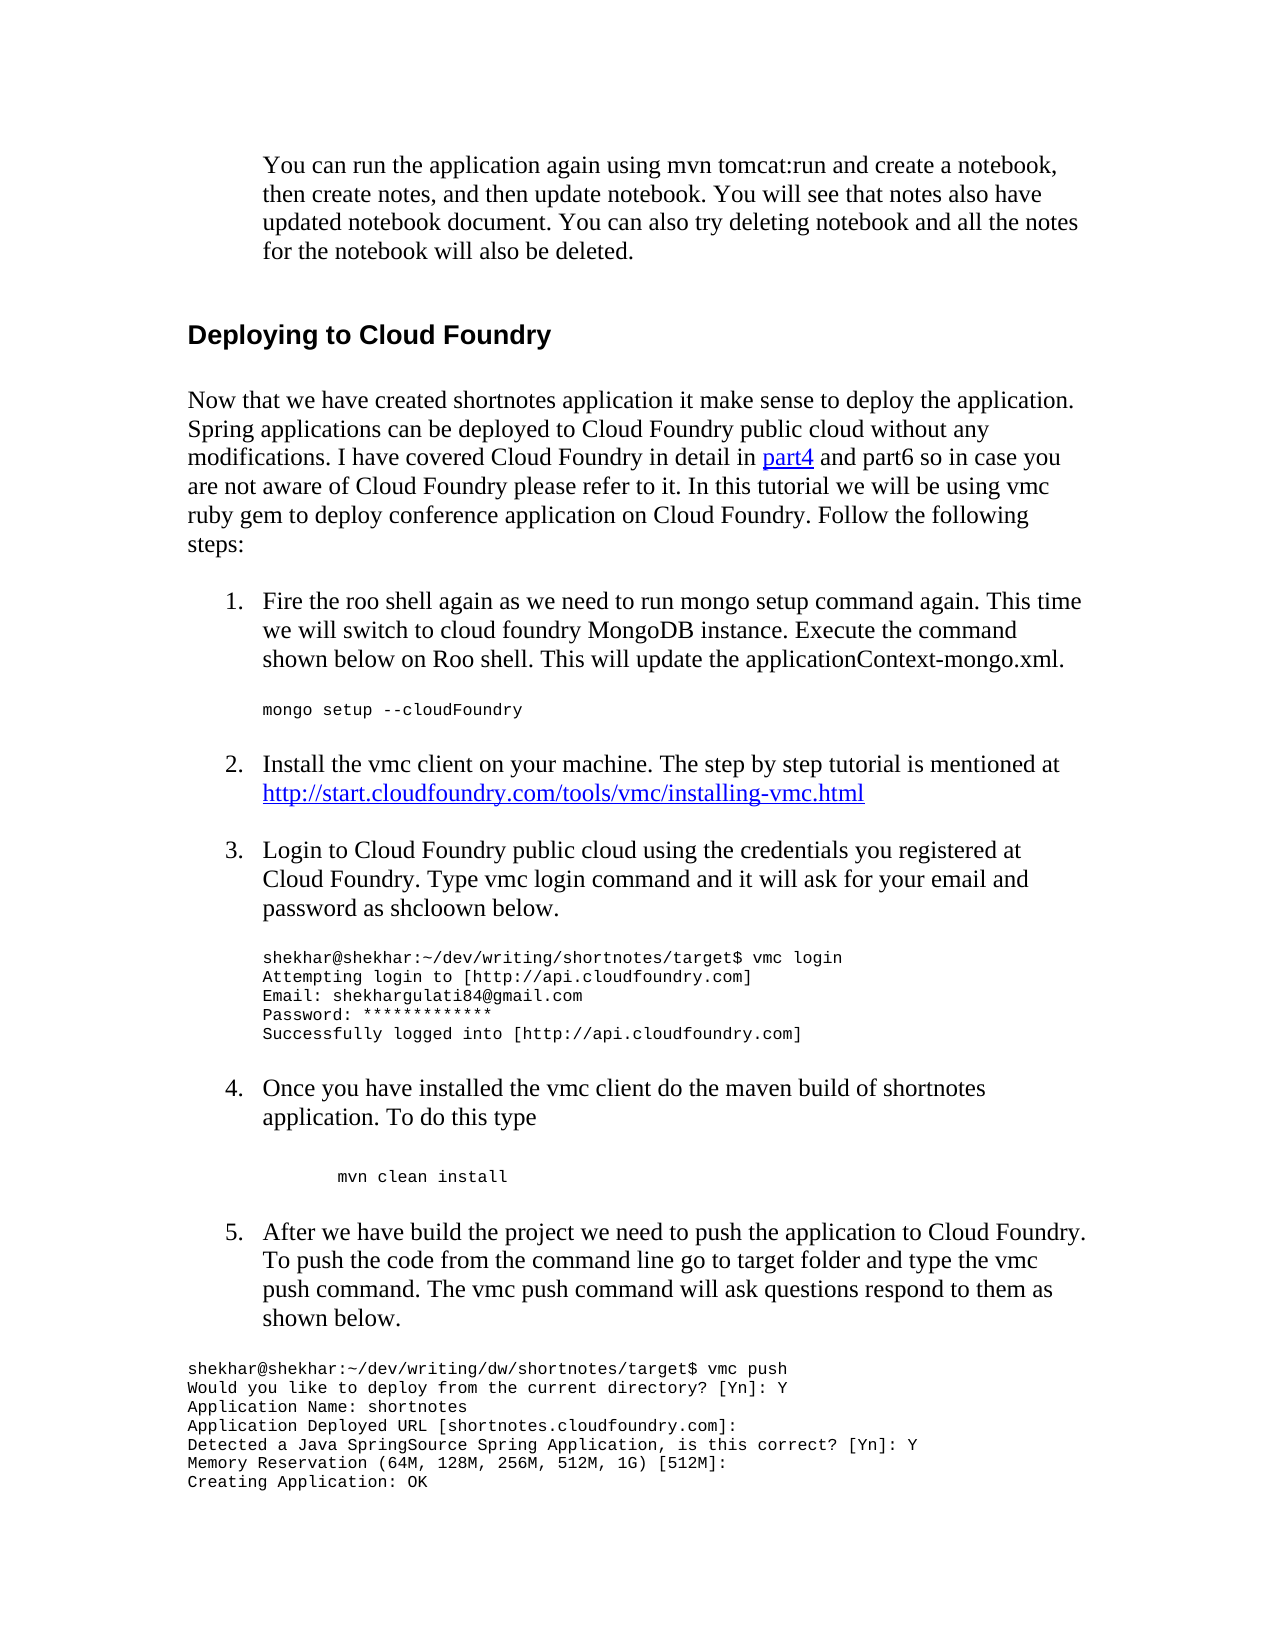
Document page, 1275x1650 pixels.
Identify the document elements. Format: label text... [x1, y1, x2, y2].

text Memory Reservation (64M, 128M, 256M, 512M, 1G) [512M]: [187, 1455, 1087, 1474]
list Login to Cloud Foundry public cloud using the credentials you registered at Cloud Foundry. Type vmc login command and it will ask for your email and password as shcloown below. [225, 835, 1087, 921]
text shekhar@shekhar:~/dev/writing/dw/shortnotes/target$ vmc push [187, 1361, 1087, 1379]
text Application Name: shortnotes [187, 1398, 1087, 1417]
list mvn clean install [225, 1159, 1087, 1188]
text You can run the application again using mvn tomcat:run and create a notebook, then create notes, and then update notebook. You will see that notes also have updated notebook document. You can also try deleting notebook and all the notes for the notebook will also be deleted. [187, 150, 1087, 265]
text Creating Application: OK [187, 1474, 1087, 1493]
text Attempting login to [http://api.cloudfoundry.com] [187, 969, 1087, 988]
text Would you like to deploy from the current directory? [Yn]: Y [187, 1379, 1087, 1398]
text Password: ************* [187, 1007, 1087, 1026]
text Detected a Java SpringSource Spring Application, is this correct? [Yn]: Y [187, 1436, 1087, 1455]
text Successfully logged into [http://api.cloudfoundry.com] [187, 1026, 1087, 1044]
text Email: shekhargulati84@gmail.com [187, 988, 1087, 1007]
list After we have build the project we need to push the application to Cloud Foundry. To push the code from the command line go to target folder and type the vmc push command. The vmc push command will ask questions respond to them as shown below. [225, 1217, 1087, 1332]
list Once you have installed the vmc client do the maven build of shortnotes application. To do this type [225, 1073, 1087, 1131]
list Fire the roo shell again as we need to run mongo setup command again. This time we will switch to cloud foundry MongoDB instance. Execute the command shown below on Roo shell. This will update the applicationContext-mongo.xml. [225, 586, 1087, 672]
text Application Deployed URL [shortnotes.cloudfoundry.com]: [187, 1417, 1087, 1436]
text shekhar@shekhar:~/dev/writing/shortnotes/target$ vmc login [187, 950, 1087, 969]
list mongo setup --cloudFoundry [225, 701, 1087, 720]
list Install the vmc client on your machine. The step by step tutorial is mentioned at http://start.cloudfoundry.com/tools/vmc/installing-vmc.html [225, 749, 1087, 806]
subtitle Deploying to Cloud Foundry [187, 319, 1087, 350]
text Now that we have created shortnotes application it make sense to deploy the application. Spring applications can be deployed to Cloud Foundry public cloud without any modifications. I have covered Cloud Foundry in detail in part4 and part6 so in case you are not aware of Cloud Foundry please refer to it. In this tutorial we will be using vmc ruby gem to deploy conference application on Cloud Foundry. Follow the following steps: [187, 385, 1087, 557]
